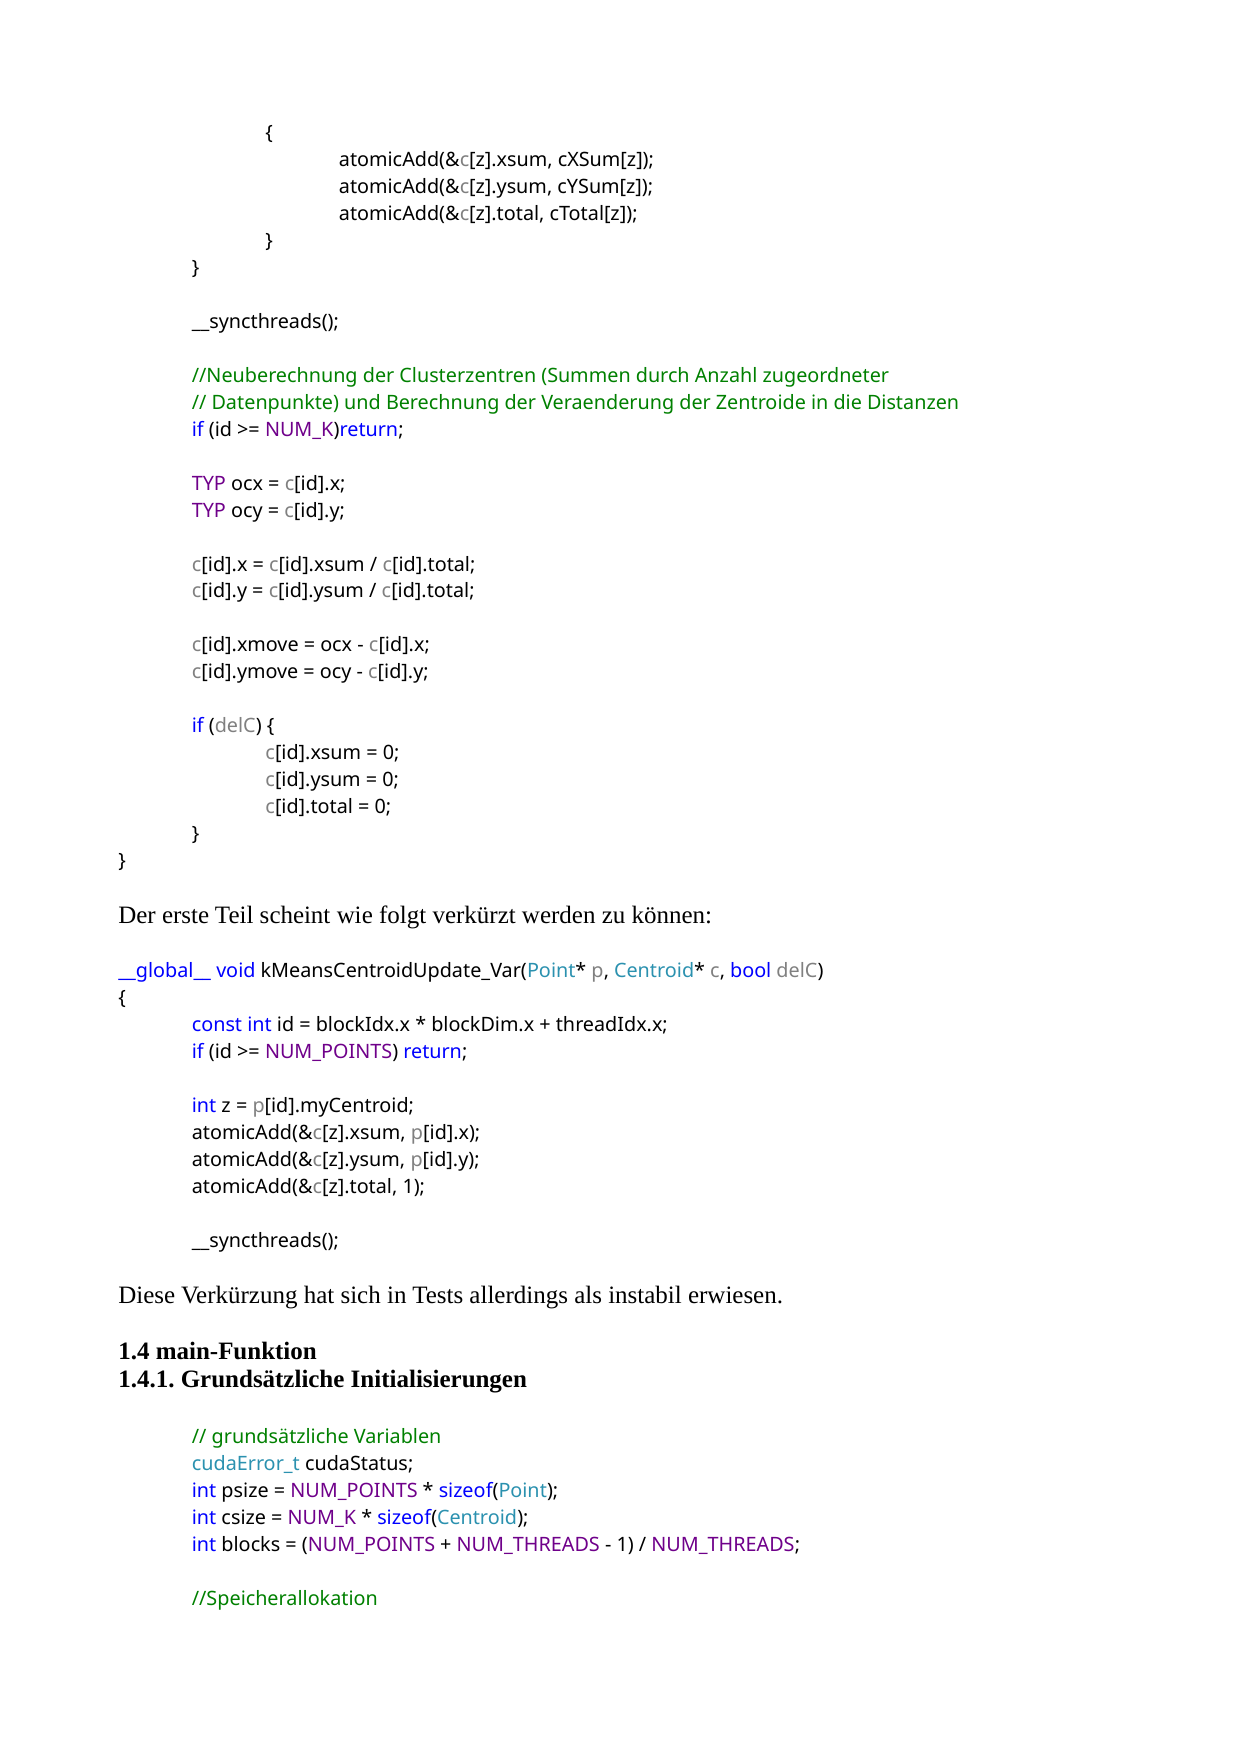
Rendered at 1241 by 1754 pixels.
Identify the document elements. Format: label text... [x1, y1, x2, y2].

text } [118, 253, 1122, 280]
text } [118, 847, 1122, 873]
text atomicAdd(&c[z].total, 1); [118, 1172, 1122, 1199]
text c[id].xsum = 0; [118, 739, 1122, 766]
text int csize = NUM_K * sizeof(Centroid); [118, 1503, 1122, 1530]
text __global__ void kMeansCentroidUpdate_Var(Point* p, Centroid* c, bool delC) [118, 956, 1122, 983]
text atomicAdd(&c[z].ysum, cYSum[z]); [118, 172, 1122, 199]
text c[id].ysum = 0; [118, 766, 1122, 793]
text { [118, 983, 1122, 1010]
text //Speicherallokation [118, 1584, 1122, 1611]
text if (id >= NUM_K)return; [118, 415, 1122, 442]
text Diese Verkürzung hat sich in Tests allerdings als instabil erwiesen. [118, 1280, 1122, 1309]
text { [118, 118, 1122, 145]
text // grundsätzliche Variablen [118, 1422, 1122, 1449]
text atomicAdd(&c[z].ysum, p[id].y); [118, 1145, 1122, 1172]
text cudaError_t cudaStatus; [118, 1449, 1122, 1476]
text const int id = blockIdx.x * blockDim.x + threadIdx.x; [118, 1010, 1122, 1037]
text 1.4.1. Grundsätzliche Initialisierungen [118, 1364, 1122, 1393]
text if (id >= NUM_POINTS) return; [118, 1037, 1122, 1064]
text c[id].ymove = ocy - c[id].y; [118, 658, 1122, 685]
text } [118, 226, 1122, 253]
text TYP ocy = c[id].y; [118, 496, 1122, 523]
text if (delC) { [118, 712, 1122, 739]
text __syncthreads(); [118, 1226, 1122, 1253]
text c[id].xmove = ocx - c[id].x; [118, 631, 1122, 658]
text atomicAdd(&c[z].total, cTotal[z]); [118, 199, 1122, 226]
text int z = p[id].myCentroid; [118, 1091, 1122, 1118]
text c[id].y = c[id].ysum / c[id].total; [118, 577, 1122, 604]
text c[id].x = c[id].xsum / c[id].total; [118, 550, 1122, 577]
text atomicAdd(&c[z].xsum, cXSum[z]); [118, 145, 1122, 172]
text atomicAdd(&c[z].xsum, p[id].x); [118, 1118, 1122, 1145]
text 1.4 main-Funktion [118, 1336, 1122, 1364]
text //Neuberechnung der Clusterzentren (Summen durch Anzahl zugeordneter // Datenpunkte) und Berechnung der Veraenderung der Zentroide in die Distanzen [118, 361, 1122, 415]
text c[id].total = 0; [118, 793, 1122, 819]
text int psize = NUM_POINTS * sizeof(Point); [118, 1476, 1122, 1503]
text } [118, 819, 1122, 847]
text Der erste Teil scheint wie folgt verkürzt werden zu können: [118, 901, 1122, 929]
text __syncthreads(); [118, 307, 1122, 334]
text TYP ocx = c[id].x; [118, 469, 1122, 496]
text int blocks = (NUM_POINTS + NUM_THREADS - 1) / NUM_THREADS; [118, 1530, 1122, 1557]
